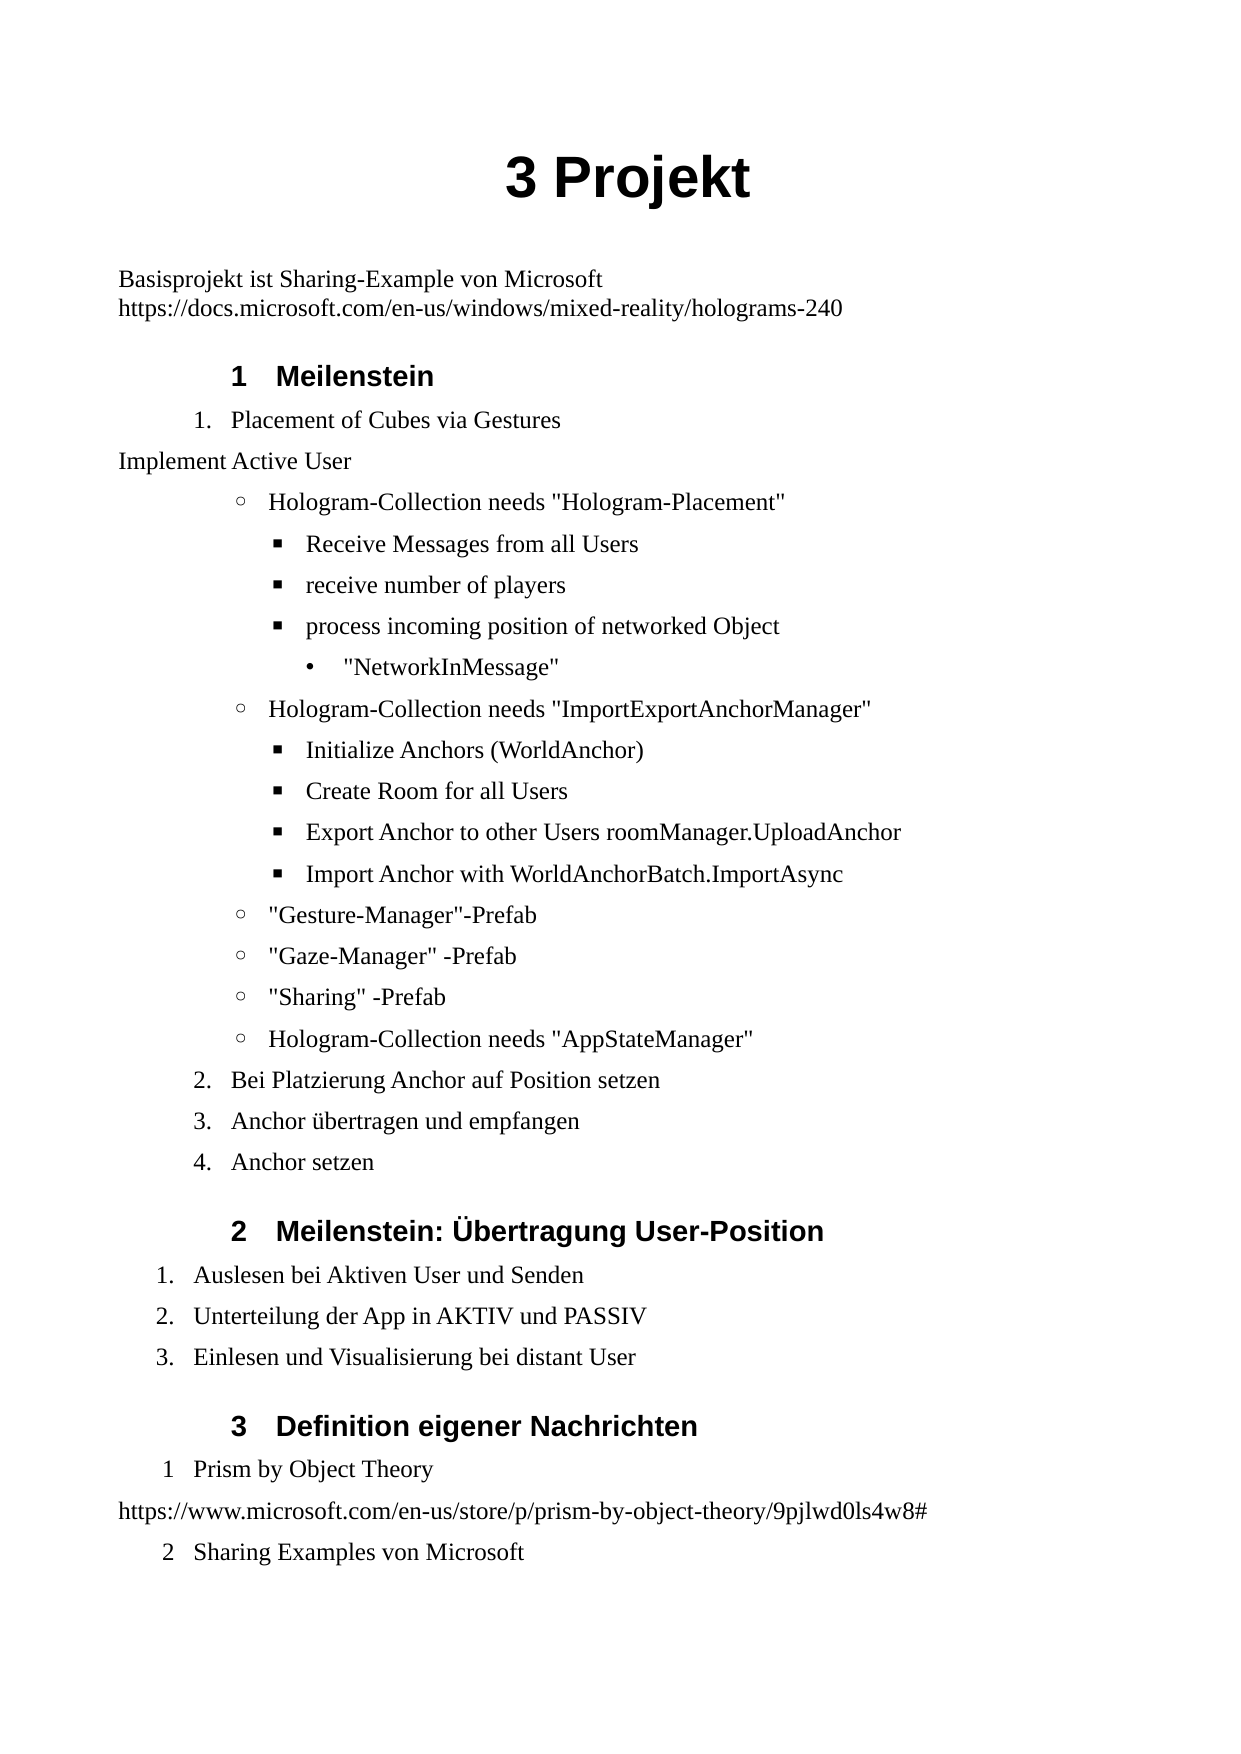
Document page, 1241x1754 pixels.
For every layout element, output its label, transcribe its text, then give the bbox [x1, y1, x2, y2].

list Sharing Examples von Microsoft [156, 1537, 1122, 1566]
list Import Anchor with WorldAnchorBatch.ImportAsync [268, 859, 1122, 887]
text 3 Projekt [118, 143, 1122, 210]
list Initialize Anchors (WorldAnchor) [268, 735, 1122, 764]
list "Sharing" -Prefab [231, 982, 1122, 1011]
list "NetworkInMessage" [306, 652, 1122, 681]
text Implement Active User [118, 446, 1122, 475]
list Placement of Cubes via Gestures [193, 405, 1122, 434]
subtitle Definition eigener Nachrichten [231, 1408, 1122, 1442]
list "Gesture-Manager"-Prefab [231, 900, 1122, 929]
list Export Anchor to other Users roomManager.UploadAnchor [268, 817, 1122, 846]
text https://www.microsoft.com/en-us/store/p/prism-by-object-theory/9pjlwd0ls4w8# [118, 1496, 1122, 1524]
list "Gaze-Manager" -Prefab [231, 941, 1122, 970]
list Receive Messages from all Users [268, 529, 1122, 557]
list Bei Platzierung Anchor auf Position setzen [193, 1065, 1122, 1094]
list Anchor setzen [193, 1147, 1122, 1176]
text https://docs.microsoft.com/en-us/windows/mixed-reality/holograms-240 [118, 293, 1122, 321]
subtitle Meilenstein [231, 359, 1122, 392]
list Einlesen und Visualisierung bei distant User [156, 1342, 1122, 1371]
list Hologram-Collection needs "ImportExportAnchorManager" [231, 694, 1122, 722]
list receive number of players [268, 570, 1122, 599]
subtitle Meilenstein: Übertragung User-Position [231, 1214, 1122, 1247]
list Auslesen bei Aktiven User und Senden [156, 1260, 1122, 1288]
list Create Room for all Users [268, 776, 1122, 805]
list Anchor übertragen und empfangen [193, 1106, 1122, 1135]
list Unterteilung der App in AKTIV und PASSIV [156, 1301, 1122, 1330]
list Hologram-Collection needs "Hologram-Placement" [231, 487, 1122, 516]
text Basisprojekt ist Sharing-Example von Microsoft [118, 264, 1122, 293]
list process incoming position of networked Object [268, 611, 1122, 640]
list Prism by Object Theory [156, 1454, 1122, 1483]
list Hologram-Collection needs "AppStateManager" [231, 1024, 1122, 1052]
